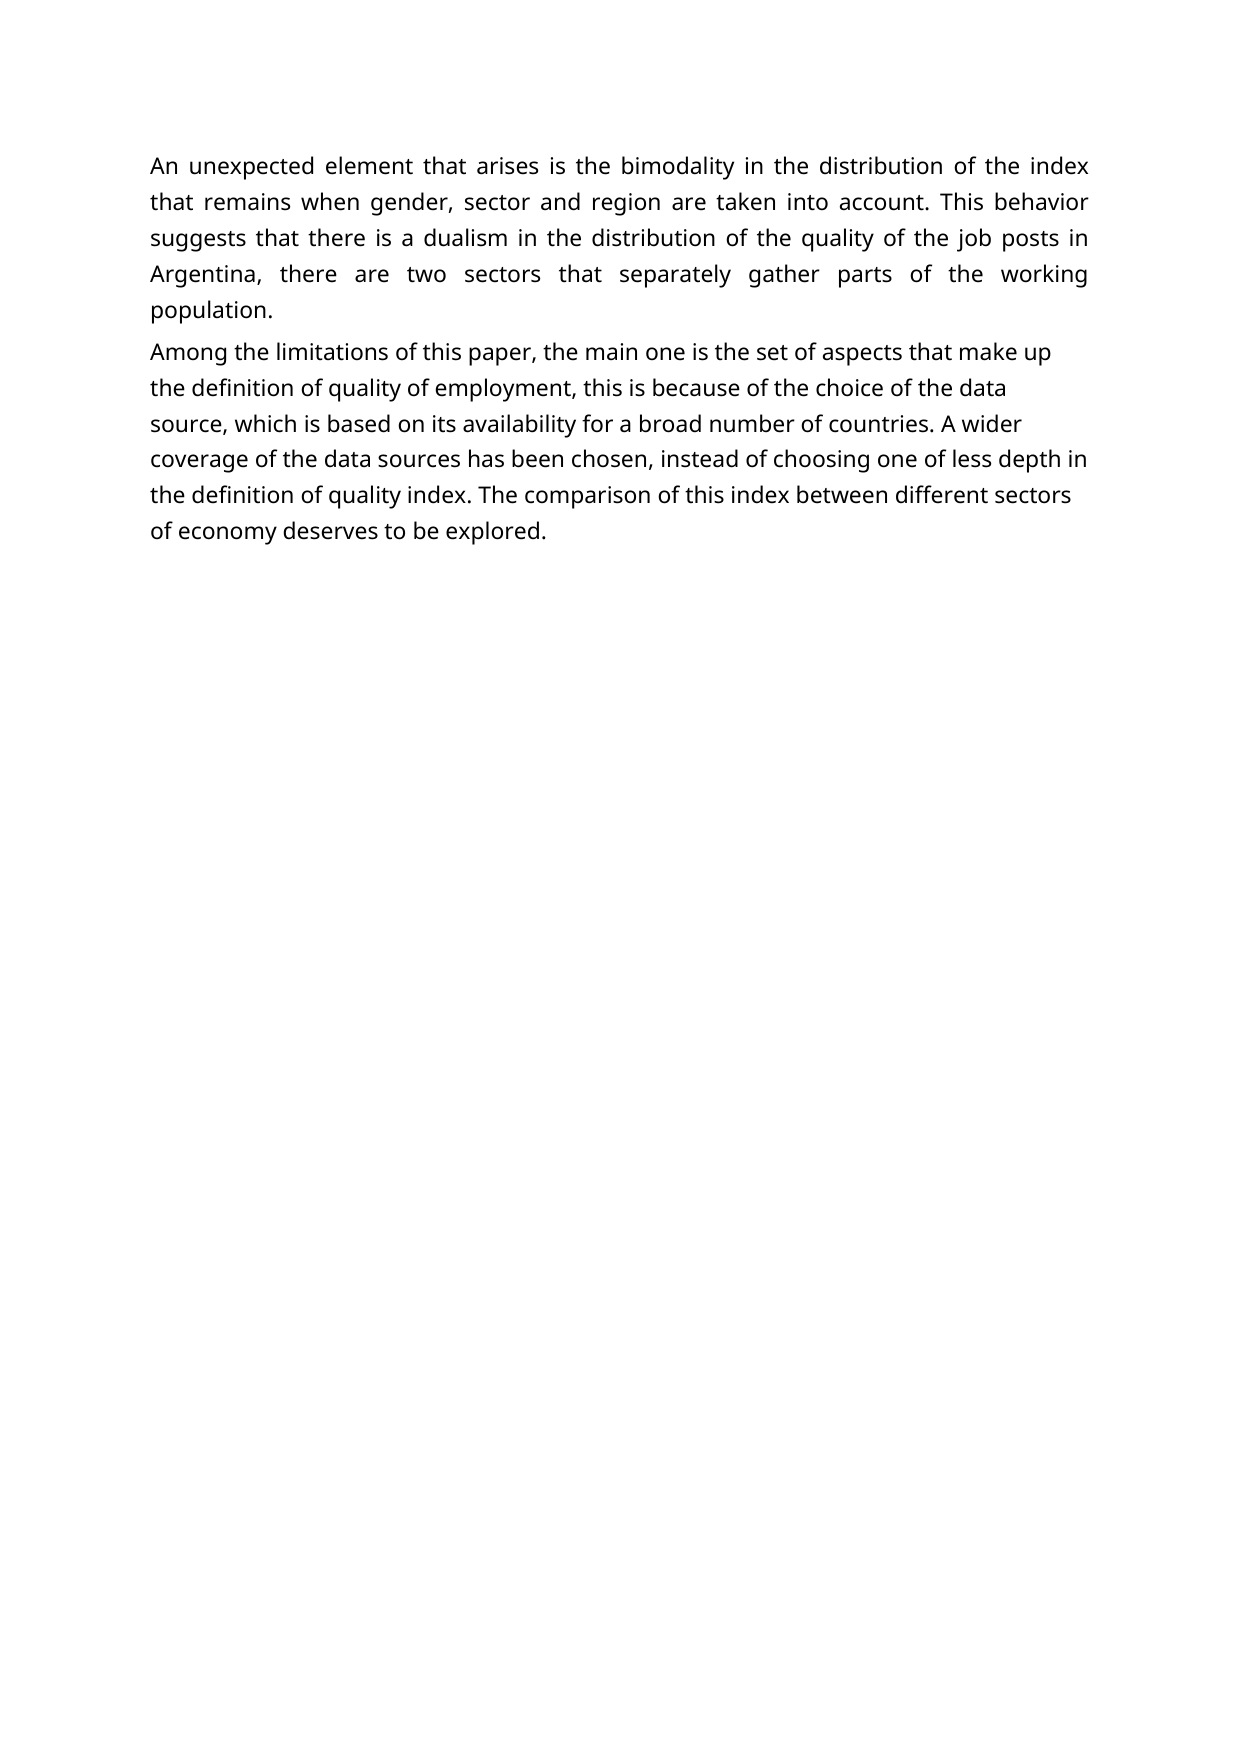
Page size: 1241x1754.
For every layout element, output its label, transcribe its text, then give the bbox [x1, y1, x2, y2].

text An unexpected element that arises is the bimodality in the distribution of the index that remains when gender, sector and region are taken into account. This behavior suggests that there is a dualism in the distribution of the quality of the job posts in Argentina, there are two sectors that separately gather parts of the working population. [150, 150, 1090, 325]
text Among the limitations of this paper, the main one is the set of aspects that make up the definition of quality of employment, this is because of the choice of the data source, which is based on its availability for a broad number of countries. A wider coverage of the data sources has been chosen, instead of choosing one of less depth in the definition of quality index. The comparison of this index between different sectors of economy deserves to be explored. [150, 336, 1090, 547]
